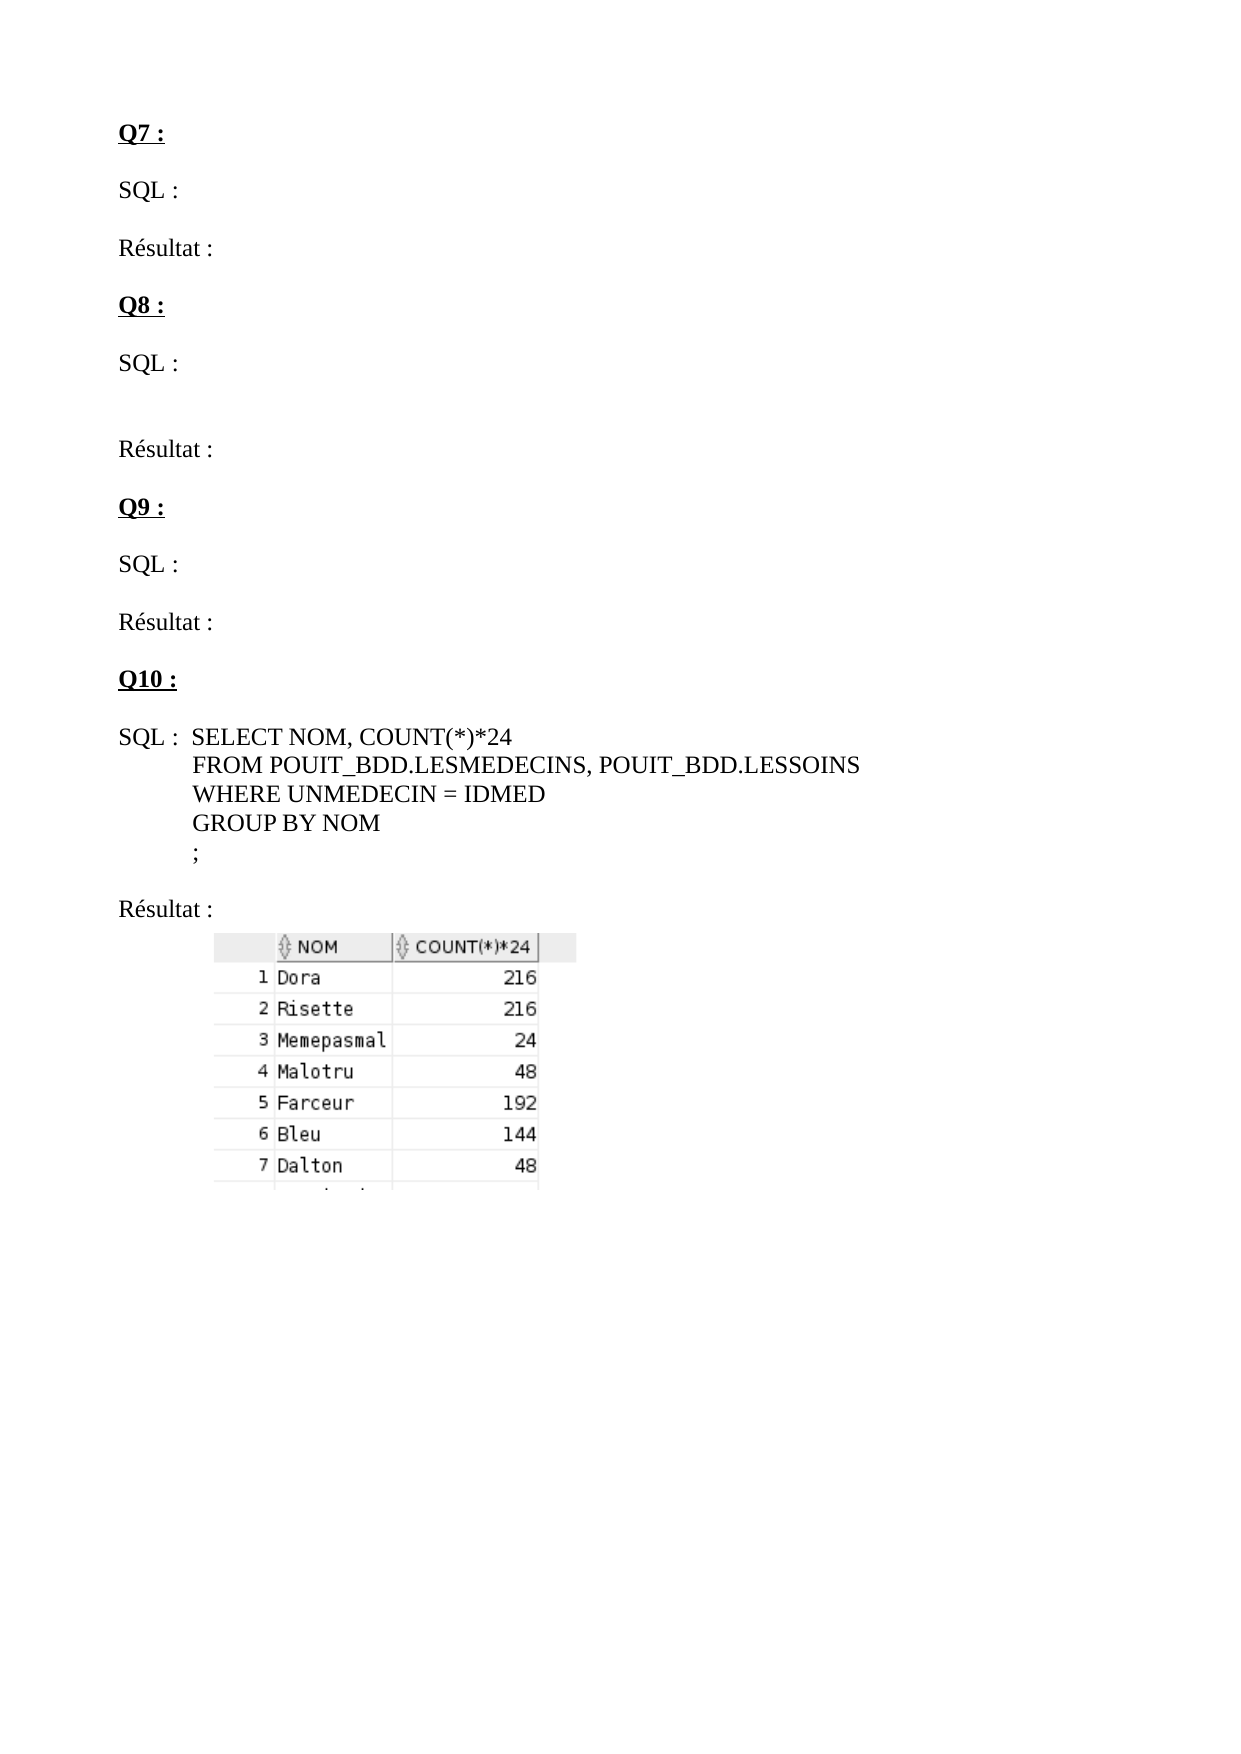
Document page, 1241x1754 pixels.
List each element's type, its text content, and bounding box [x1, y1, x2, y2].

text Résultat : [118, 607, 1122, 636]
text SQL : [118, 176, 1122, 204]
text Q9 : [118, 492, 1122, 521]
text Q8 : [118, 291, 1122, 319]
text Q10 : [118, 664, 1122, 693]
text SQL : [118, 348, 1122, 377]
text Résultat : [118, 434, 1122, 463]
picture [213, 933, 577, 1190]
text Résultat : [118, 894, 1122, 923]
text GROUP BY NOM [118, 808, 1122, 837]
text SQL : SELECT NOM, COUNT(*)*24 [118, 722, 1122, 751]
text SQL : [118, 549, 1122, 578]
text Q7 : [118, 118, 1122, 147]
text WHERE UNMEDECIN = IDMED [118, 779, 1122, 808]
text ; [118, 837, 1122, 866]
text Résultat : [118, 233, 1122, 262]
text FROM POUIT_BDD.LESMEDECINS, POUIT_BDD.LESSOINS [118, 751, 1122, 779]
